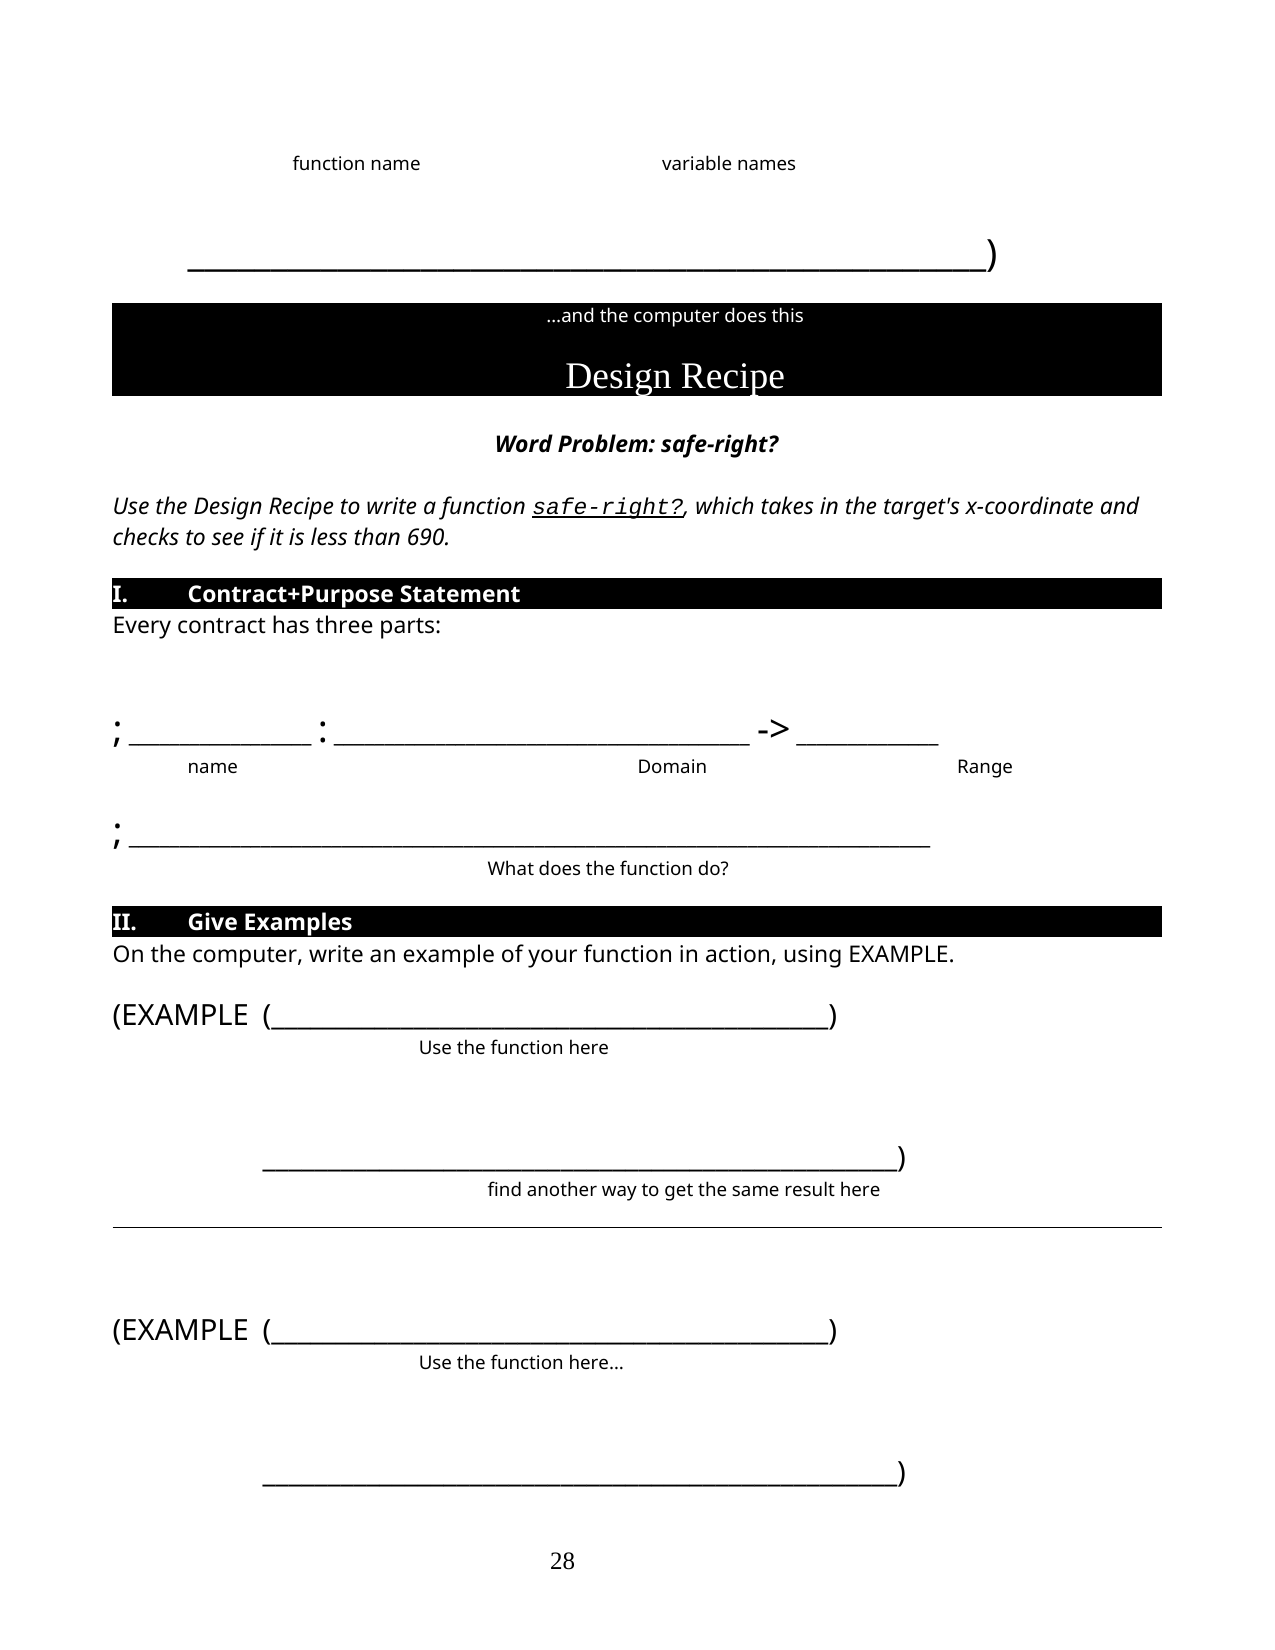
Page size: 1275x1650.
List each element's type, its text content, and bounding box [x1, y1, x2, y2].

text _________________________________________________) [187, 1451, 1162, 1491]
text What does the function do? [112, 856, 1162, 881]
subtitle Design Recipe [112, 353, 1162, 396]
subtitle Contract+Purpose Statement [112, 578, 1162, 609]
subtitle Give Examples [112, 906, 1162, 937]
text Word Problem: safe-right? [112, 427, 1162, 459]
subtitle …and the computer does this [112, 303, 1162, 328]
text Use the function here [337, 1034, 1162, 1060]
text function name variable names [112, 150, 1162, 176]
text name Domain Range [112, 754, 1162, 779]
text _________________________________________________) [187, 1136, 1162, 1176]
text Use the Design Recipe to write a function safe-right?, which takes in the target's x-coordinate and checks to see if it is less than 690. [112, 490, 1162, 553]
text (EXAMPLE (___________________________________________) [112, 1310, 1162, 1349]
text (EXAMPLE (___________________________________________) [112, 995, 1162, 1034]
text ; _______________________________________________________________________________ [112, 805, 1162, 856]
text On the computer, write an example of your function in action, using EXAMPLE. [112, 937, 1162, 969]
text ________________________________________________) [112, 227, 1162, 278]
text ; __________________ : _________________________________________ -> ______________ [112, 703, 1162, 754]
text Use the function here… [337, 1349, 1162, 1375]
text find another way to get the same result here [487, 1176, 1162, 1202]
text Every contract has three parts: [112, 609, 1162, 640]
